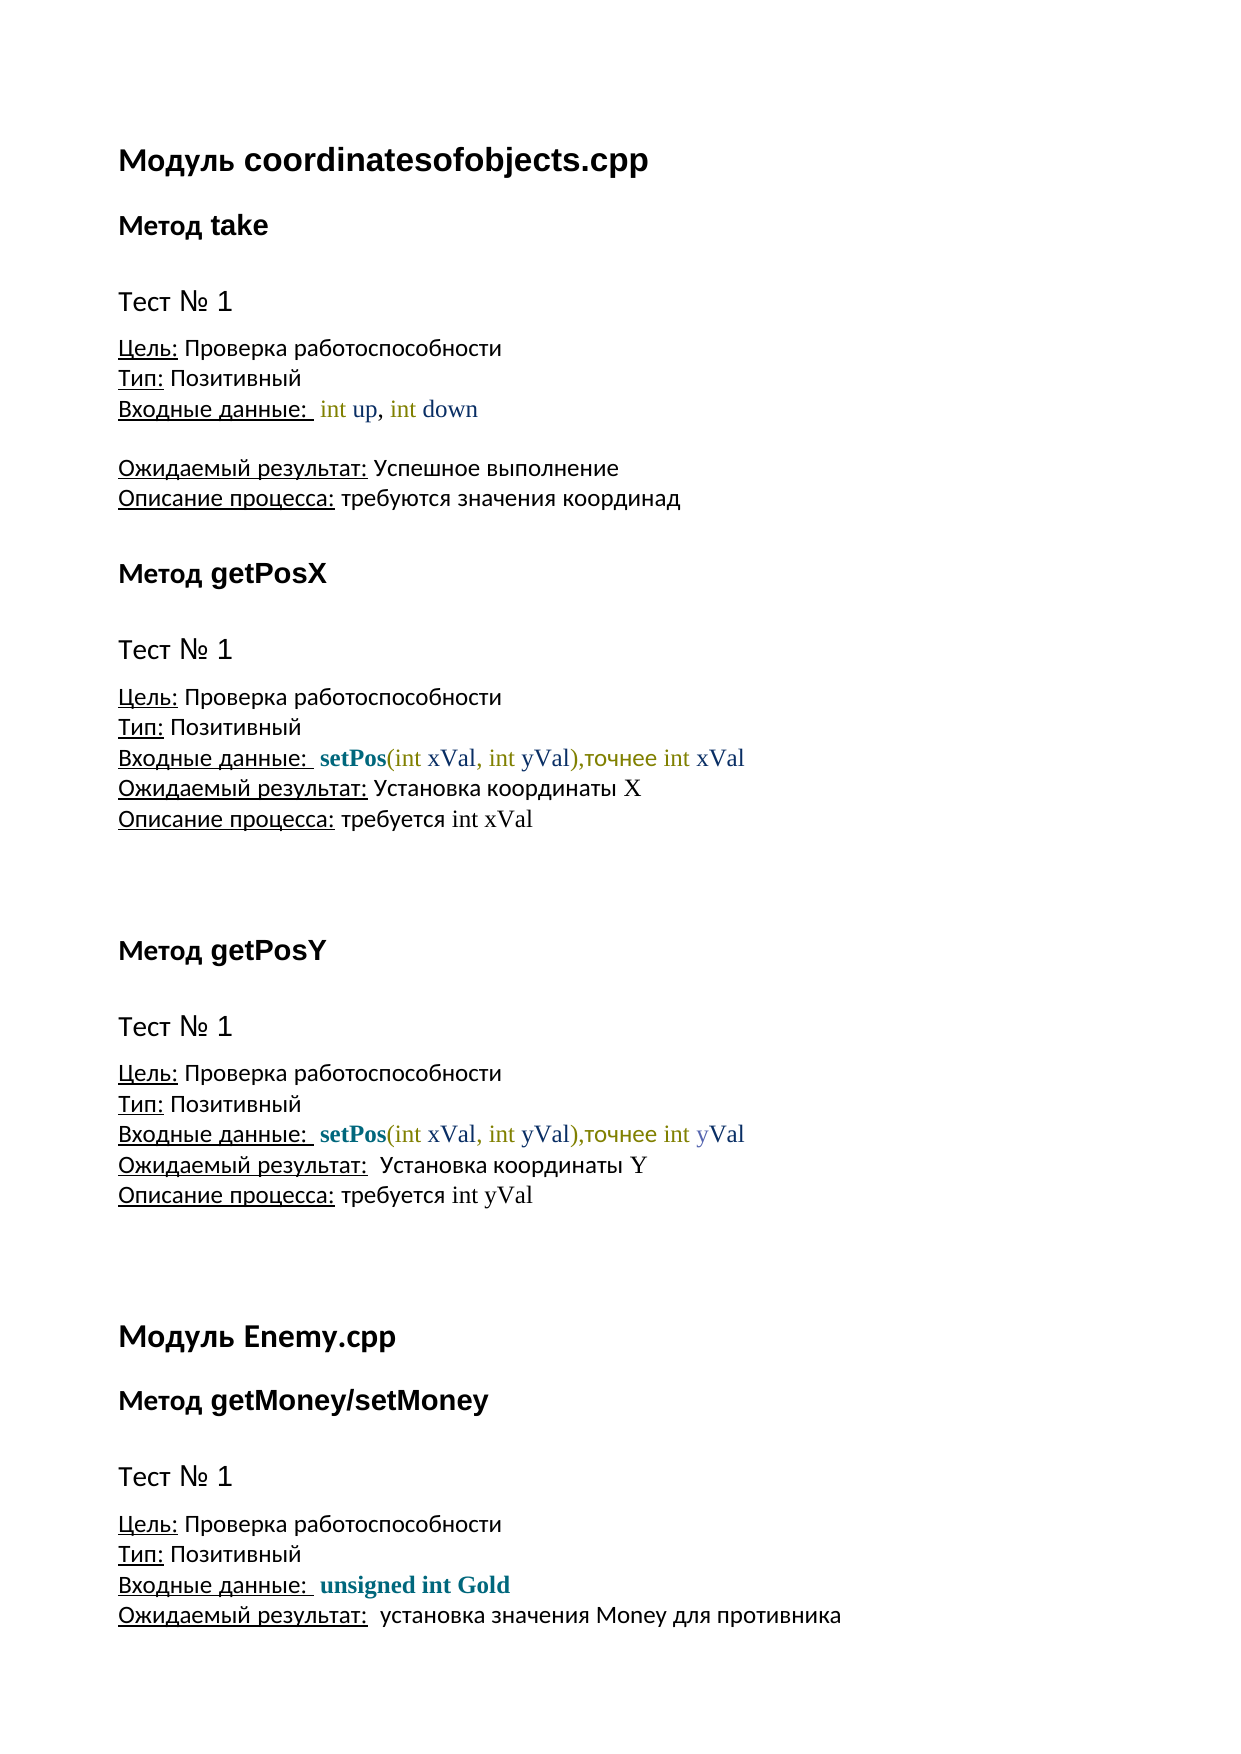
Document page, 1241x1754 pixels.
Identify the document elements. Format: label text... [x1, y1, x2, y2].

text Цель: Проверка работоспособности [118, 1508, 1122, 1538]
text Входные данные: setPos(int xVal, int yVal),точнее int yVal [118, 1118, 1122, 1149]
text Метод getMoney/setMoney [118, 1382, 1122, 1418]
text Описание процесса: требуются значения координад [118, 482, 1122, 513]
text Метод getPosX [118, 555, 1122, 591]
text Тип: Позитивный [118, 363, 1122, 393]
text Описание процесса: требуется int yVal [118, 1179, 1122, 1210]
text Модуль coordinatesofobjects.cpp [118, 139, 1122, 180]
text Ожидаемый результат: Установка координаты Y [118, 1149, 1122, 1179]
text Цель: Проверка работоспособности [118, 332, 1122, 363]
text Ожидаемый результат: установка значения Money для противника [118, 1599, 1122, 1630]
text Ожидаемый результат: Успешное выполнение [118, 452, 1122, 482]
text Цель: Проверка работоспособности [118, 1057, 1122, 1088]
text Модуль Enemy.cpp [118, 1315, 1122, 1355]
text Тест № 1 [118, 1456, 1122, 1495]
text Тип: Позитивный [118, 711, 1122, 742]
text Метод getPosY [118, 932, 1122, 967]
text Тип: Позитивный [118, 1538, 1122, 1569]
text Описание процесса: требуется int xVal [118, 803, 1122, 833]
text Цель: Проверка работоспособности [118, 681, 1122, 711]
text Входные данные: unsigned int Gold [118, 1569, 1122, 1599]
text Ожидаемый результат: Установка координаты X [118, 772, 1122, 803]
text Входные данные: int up, int down [118, 393, 1122, 424]
text Метод take [118, 207, 1122, 242]
text Тест № 1 [118, 1005, 1122, 1045]
text Входные данные: setPos(int xVal, int yVal),точнее int xVal [118, 742, 1122, 772]
text Тест № 1 [118, 628, 1122, 668]
text Тест № 1 [118, 280, 1122, 319]
text Тип: Позитивный [118, 1088, 1122, 1118]
